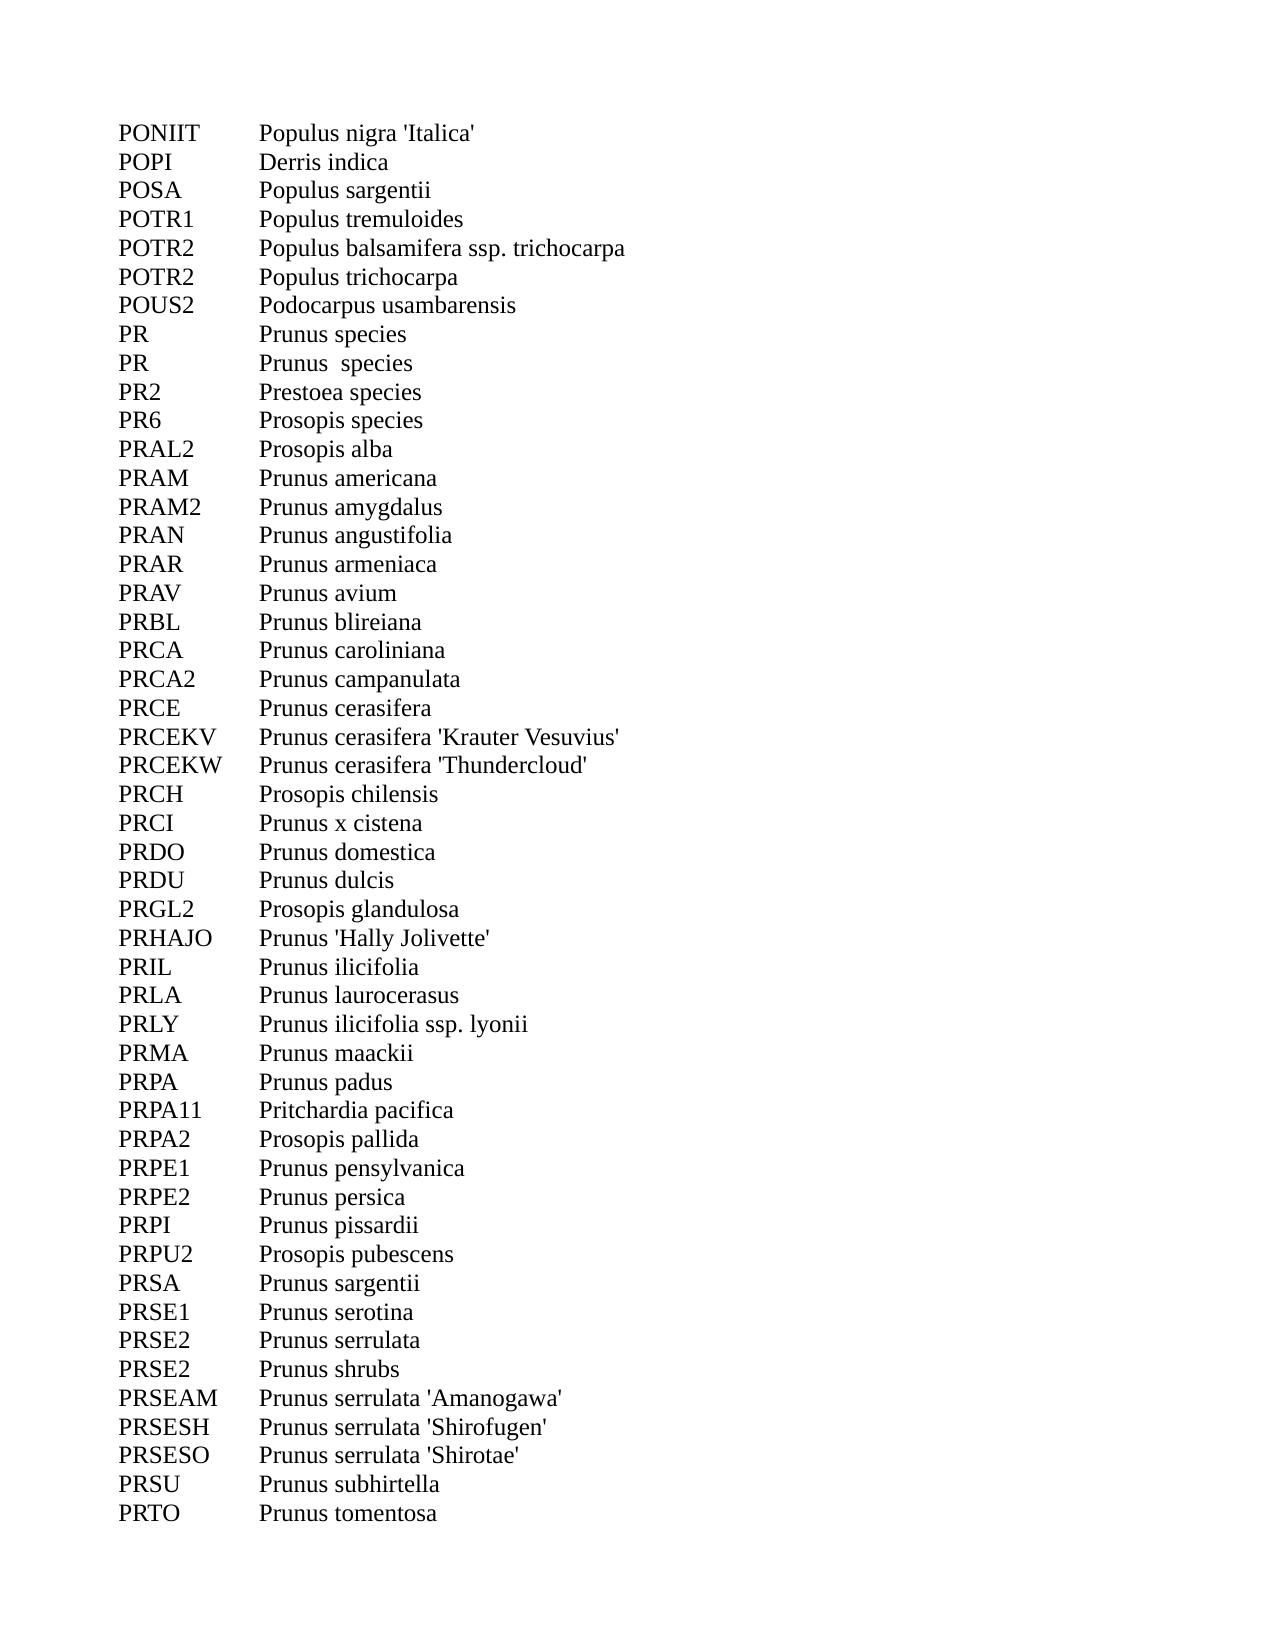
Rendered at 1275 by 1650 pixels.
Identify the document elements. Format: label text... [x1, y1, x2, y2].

table_cell Podocarpus usambarensis [256, 291, 692, 319]
table_cell PRCE [115, 693, 256, 722]
table_cell Prunus species [256, 319, 692, 348]
table_cell PRAN [115, 521, 256, 549]
table_cell Derris indica [256, 147, 692, 176]
table_cell PRCEKW [115, 751, 256, 779]
table_cell Populus tremuloides [256, 204, 692, 233]
table_cell PRBL [115, 607, 256, 636]
table_cell POTR2 [115, 233, 256, 262]
table_cell Prunus campanulata [256, 664, 692, 693]
table_cell Prunus maackii [256, 1038, 692, 1067]
table_cell Prunus padus [256, 1067, 692, 1096]
table_cell Prosopis pallida [256, 1124, 692, 1153]
table_cell PRAM2 [115, 492, 256, 521]
table_cell PONIIT [115, 118, 256, 147]
table_cell PRSE1 [115, 1297, 256, 1326]
table_cell PRCH [115, 779, 256, 808]
table_cell Prunus ilicifolia ssp. lyonii [256, 1009, 692, 1038]
table_cell Prunus shrubs [256, 1354, 692, 1383]
table_cell Prunus laurocerasus [256, 981, 692, 1009]
table_cell PRDU [115, 866, 256, 894]
table_cell Prunus serrulata 'Amanogawa' [256, 1383, 692, 1412]
table_cell Populus trichocarpa [256, 262, 692, 291]
table_cell Prestoea species [256, 377, 692, 406]
table_cell Prunus tomentosa [256, 1498, 692, 1527]
table_cell Prunus serrulata 'Shirotae' [256, 1441, 692, 1469]
table_cell Prunus serotina [256, 1297, 692, 1326]
table_cell PRPE2 [115, 1182, 256, 1211]
table_cell Prunus species [256, 348, 692, 377]
table_cell Prunus caroliniana [256, 636, 692, 664]
table_cell Populus balsamifera ssp. trichocarpa [256, 233, 692, 262]
table_cell PRAR [115, 549, 256, 578]
table_cell PRSU [115, 1469, 256, 1498]
table_cell Prunus cerasifera 'Krauter Vesuvius' [256, 722, 692, 751]
table_cell PRSE2 [115, 1354, 256, 1383]
table_cell Prunus ilicifolia [256, 952, 692, 981]
table_cell PRLA [115, 981, 256, 1009]
table_cell PRMA [115, 1038, 256, 1067]
table_cell PRPA11 [115, 1096, 256, 1124]
table_cell Pritchardia pacifica [256, 1096, 692, 1124]
table_cell Prunus amygdalus [256, 492, 692, 521]
table_cell PRSESH [115, 1412, 256, 1441]
table_cell Prunus blireiana [256, 607, 692, 636]
table_cell POSA [115, 176, 256, 204]
table_cell PRPA2 [115, 1124, 256, 1153]
table_cell PRGL2 [115, 894, 256, 923]
table_cell PRPE1 [115, 1153, 256, 1182]
table_cell Populus sargentii [256, 176, 692, 204]
table_cell Prunus cerasifera 'Thundercloud' [256, 751, 692, 779]
table_cell Prunus americana [256, 463, 692, 492]
table_cell PRSE2 [115, 1326, 256, 1354]
table_cell Populus nigra 'Italica' [256, 118, 692, 147]
table_cell POUS2 [115, 291, 256, 319]
table_cell Prunus x cistena [256, 808, 692, 837]
table_cell PRHAJO [115, 923, 256, 952]
table_cell Prunus armeniaca [256, 549, 692, 578]
table_cell Prosopis alba [256, 434, 692, 463]
table_cell POPI [115, 147, 256, 176]
table_cell PRAV [115, 578, 256, 607]
table_cell Prosopis glandulosa [256, 894, 692, 923]
table_cell PRCI [115, 808, 256, 837]
table_cell Prunus persica [256, 1182, 692, 1211]
table_cell Prunus sargentii [256, 1268, 692, 1297]
table_cell Prunus dulcis [256, 866, 692, 894]
table_cell PRAL2 [115, 434, 256, 463]
table_cell Prunus serrulata [256, 1326, 692, 1354]
table_cell PRIL [115, 952, 256, 981]
table_cell POTR1 [115, 204, 256, 233]
table_cell PRCEKV [115, 722, 256, 751]
table_cell Prunus cerasifera [256, 693, 692, 722]
table_cell Prunus angustifolia [256, 521, 692, 549]
table_cell Prunus 'Hally Jolivette' [256, 923, 692, 952]
table_cell Prosopis species [256, 406, 692, 434]
table_cell PRCA [115, 636, 256, 664]
table_cell Prunus pensylvanica [256, 1153, 692, 1182]
table_cell POTR2 [115, 262, 256, 291]
table_cell PR [115, 319, 256, 348]
table_cell Prunus subhirtella [256, 1469, 692, 1498]
table_cell PR6 [115, 406, 256, 434]
table_cell PRSESO [115, 1441, 256, 1469]
table_cell PRSEAM [115, 1383, 256, 1412]
table_cell PR [115, 348, 256, 377]
table_cell PRTO [115, 1498, 256, 1527]
table_cell Prunus avium [256, 578, 692, 607]
table_cell PRPU2 [115, 1239, 256, 1268]
table_cell PRPI [115, 1211, 256, 1239]
table_cell PRCA2 [115, 664, 256, 693]
table_cell PRLY [115, 1009, 256, 1038]
table_cell PRSA [115, 1268, 256, 1297]
table_cell Prosopis pubescens [256, 1239, 692, 1268]
table_cell PRDO [115, 837, 256, 866]
table_cell Prunus domestica [256, 837, 692, 866]
table_cell Prunus serrulata 'Shirofugen' [256, 1412, 692, 1441]
table_cell PRAM [115, 463, 256, 492]
table_cell PRPA [115, 1067, 256, 1096]
table_cell Prosopis chilensis [256, 779, 692, 808]
table_cell PR2 [115, 377, 256, 406]
table_cell Prunus pissardii [256, 1211, 692, 1239]
